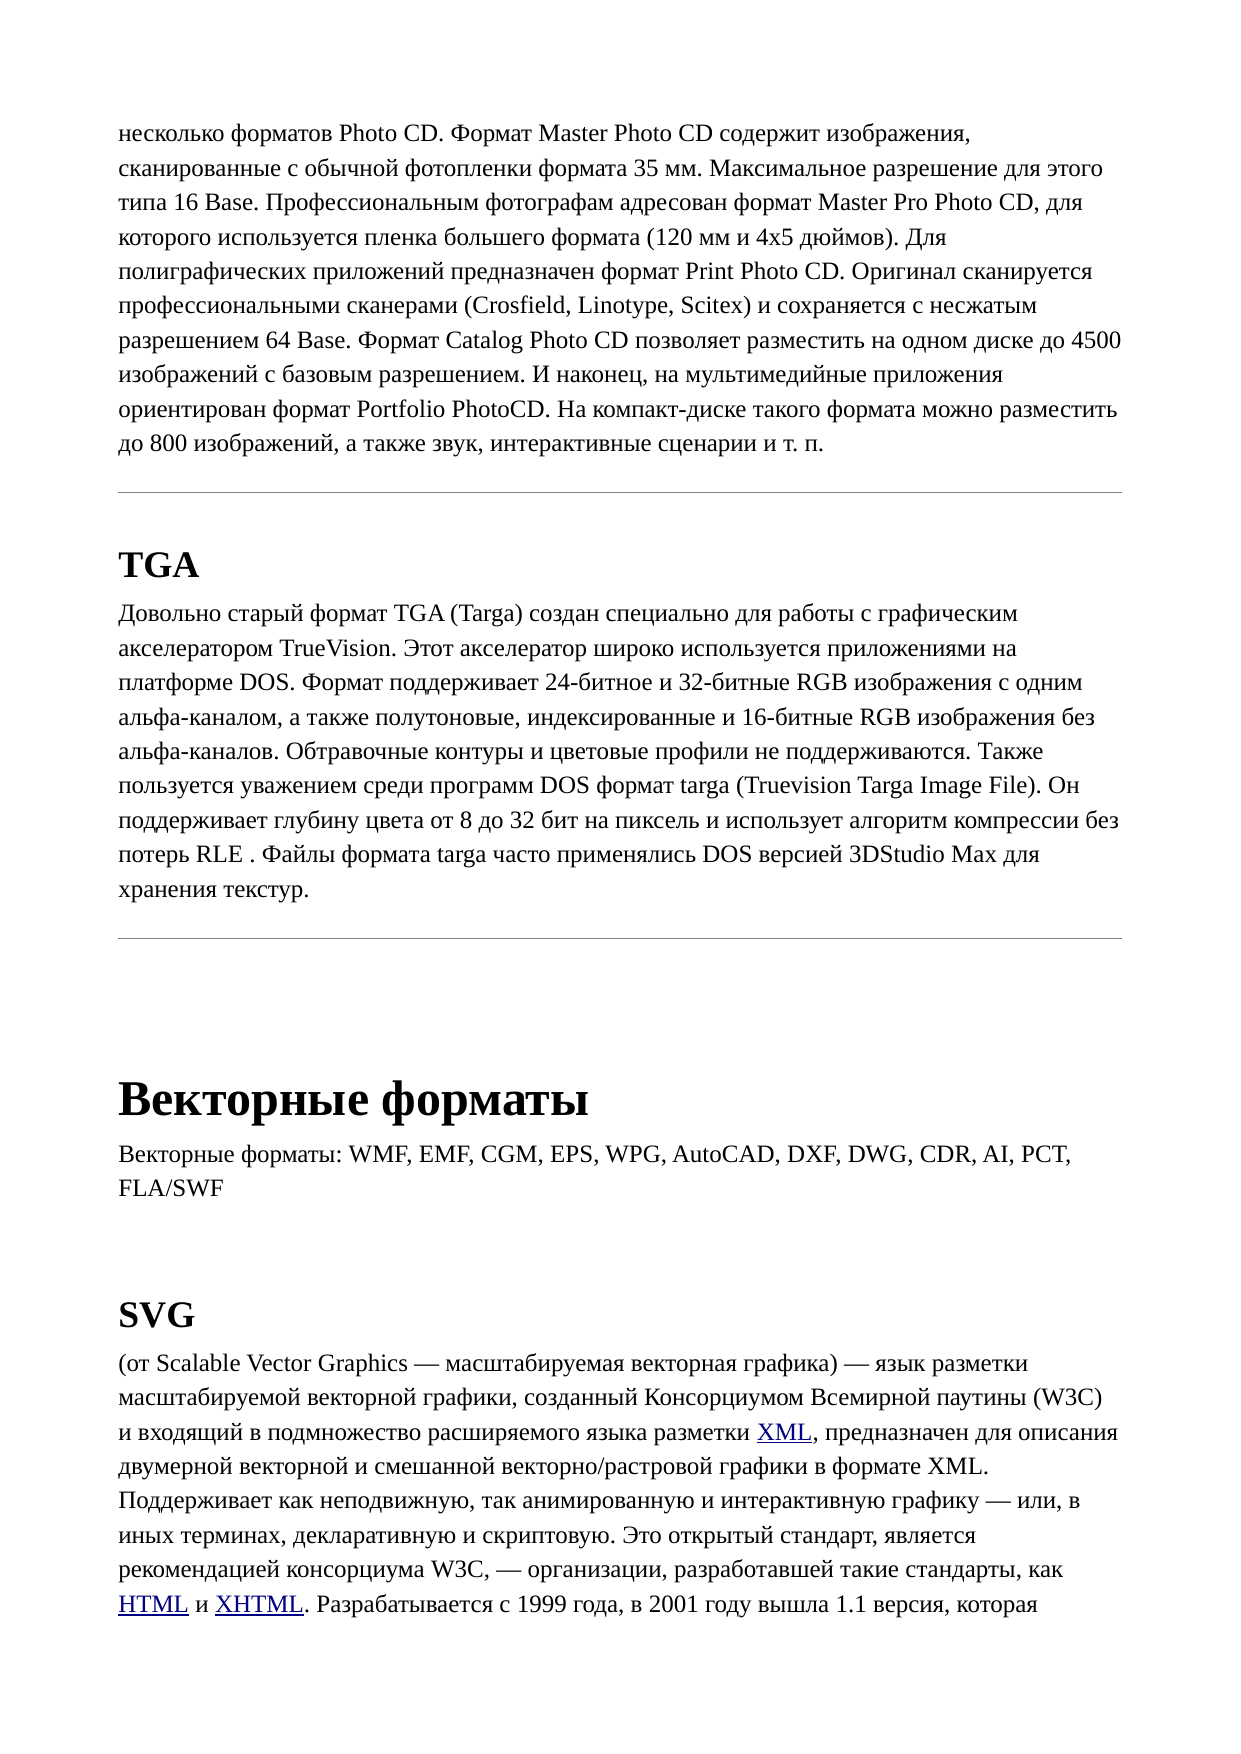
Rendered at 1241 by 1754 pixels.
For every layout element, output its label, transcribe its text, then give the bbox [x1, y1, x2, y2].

text Довольно старый формат TGA (Targa) создан специально для работы с графическим акселератором TrueVision. Этот акселератор широко используется приложениями на платформе DOS. Формат поддерживает 24-битное и 32-битные RGB изображения с одним альфа-каналом, а также полутоновые, индексированные и 16-битные RGB изображения без альфа-каналов. Обтравочные контуры и цветовые профили не поддерживаются. Также пользуется уважением среди программ DOS формат targa (Truevision Targa Image File). Он поддерживает глубину цвета от 8 до 32 бит на пиксель и использует алгоритм компрессии без потерь RLE . Файлы формата targa часто применялись DOS версией 3DStudio Max для хранения текстур. [118, 598, 1122, 903]
text Векторные форматы: WMF, EMF, CGM, EPS, WPG, AutoCAD, DXF, DWG, CDR, AI, PCT, FLA/SWF [118, 1139, 1122, 1202]
text (от Scalable Vector Graphics — масштабируемая векторная графика) — язык разметки масштабируемой векторной графики, созданный Консорциумом Всемирной паутины (W3C) и входящий в подмножество расширяемого языка разметки XML, предназначен для описания двумерной векторной и смешанной векторно/растровой графики в формате XML. Поддерживает как неподвижную, так анимированную и интерактивную графику — или, в иных терминах, декларативную и скриптовую. Это открытый стандарт, является рекомендацией консорциума W3C, — организации, разработавшей такие стандарты, как HTML и XHTML. Разрабатывается с 1999 года, в 2001 году вышла 1.1 версия, которая [118, 1348, 1122, 1618]
subtitle SVG [118, 1292, 1122, 1335]
subtitle Векторные форматы [118, 1069, 1122, 1126]
text несколько форматов Photo CD. Формат Master Photo CD содержит изображения, сканированные с обычной фотопленки формата 35 мм. Максимальное разрешение для этого типа 16 Base. Профессиональным фотографам адресован формат Master Pro Photo CD, для которого используется пленка большего формата (120 мм и 4x5 дюймов). Для полиграфических приложений предназначен формат Print Photo CD. Оригинал сканируется профессиональными сканерами (Crosfield, Linotype, Scitex) и сохраняется с несжатым разрешением 64 Base. Формат Catalog Photo CD позволяет разместить на одном диске до 4500 изображений с базовым разрешением. И наконец, на мультимедийные приложения ориентирован формат Portfolio PhotoCD. На компакт-диске такого формата можно разместить до 800 изображений, а также звук, интерактивные сценарии и т. п. [118, 118, 1122, 457]
subtitle TGA [118, 542, 1122, 586]
